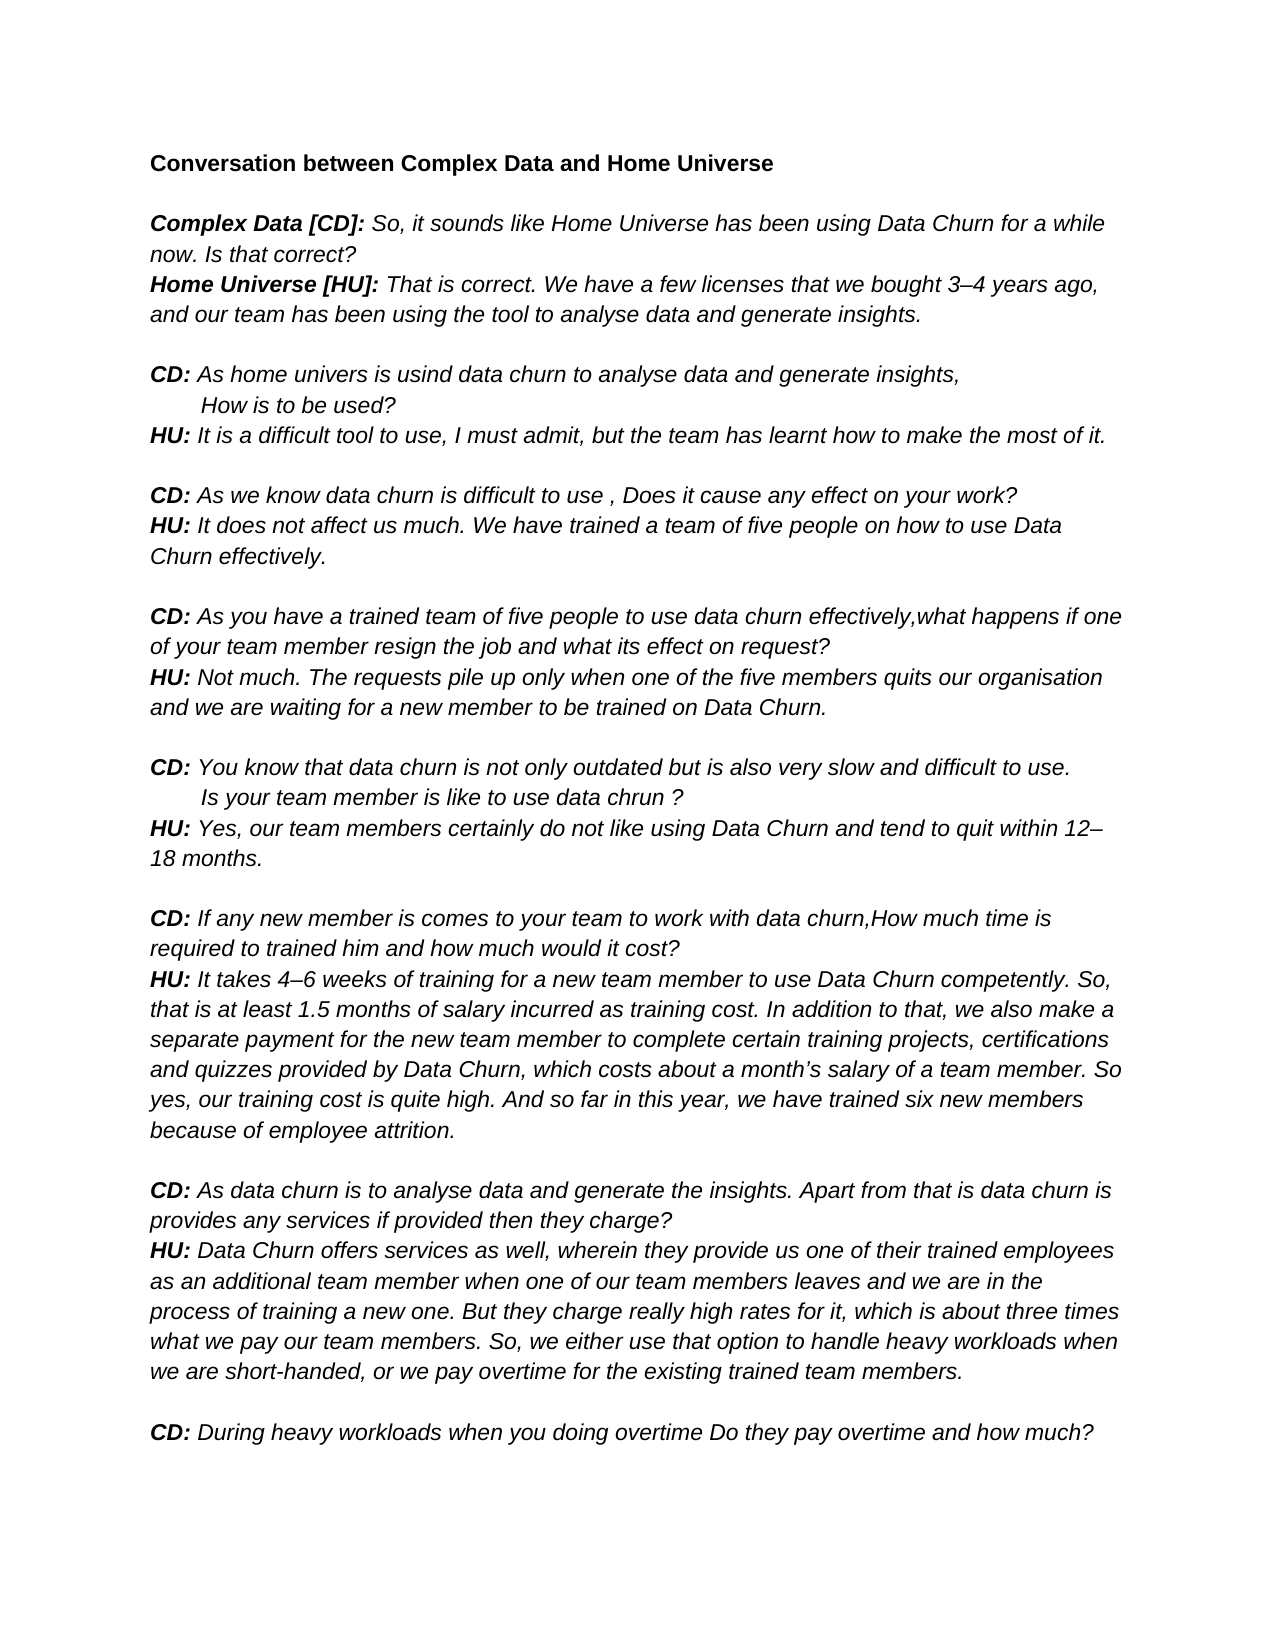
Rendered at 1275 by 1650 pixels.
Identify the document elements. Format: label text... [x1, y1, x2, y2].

text CD: During heavy workloads when you doing overtime Do they pay overtime and how much? [150, 1419, 1125, 1445]
text HU: It does not affect us much. We have trained a team of five people on how to use Data Churn effectively. [150, 512, 1125, 569]
text CD: As home univers is usind data churn to analyse data and generate insights, [150, 361, 1125, 388]
text HU: Not much. The requests pile up only when one of the five members quits our organisation and we are waiting for a new member to be trained on Data Churn. [150, 663, 1125, 720]
text CD: As we know data churn is difficult to use , Does it cause any effect on your work? [150, 482, 1125, 509]
text Complex Data [CD]: So, it sounds like Home Universe has been using Data Churn for a while now. Is that correct? [150, 210, 1125, 267]
text Is your team member is like to use data chrun ? [150, 784, 1125, 811]
text CD: As you have a trained team of five people to use data churn effectively,what happens if one of your team member resign the job and what its effect on request? [150, 603, 1125, 660]
text CD: You know that data churn is not only outdated but is also very slow and difficult to use. [150, 754, 1125, 781]
text HU: It is a difficult tool to use, I must admit, but the team has learnt how to make the most of it. [150, 422, 1125, 448]
text CD: If any new member is comes to your team to work with data churn,How much time is required to trained him and how much would it cost? [150, 905, 1125, 962]
text Conversation between Complex Data and Home Universe [150, 150, 1125, 176]
text Home Universe [HU]: That is correct. We have a few licenses that we bought 3–4 years ago, and our team has been using the tool to analyse data and generate insights. [150, 271, 1125, 327]
text HU: Data Churn offers services as well, wherein they provide us one of their trained employees as an additional team member when one of our team members leaves and we are in the process of training a new one. But they charge really high rates for it, which is about three times what we pay our team members. So, we either use that option to handle heavy workloads when we are short-handed, or we pay overtime for the existing trained team members. [150, 1237, 1125, 1385]
text HU: Yes, our team members certainly do not like using Data Churn and tend to quit within 12–18 months. [150, 814, 1125, 871]
text HU: It takes 4–6 weeks of training for a new team member to use Data Churn competently. So, that is at least 1.5 months of salary incurred as training cost. In addition to that, we also make a separate payment for the new team member to complete certain training projects, certifications and quizzes provided by Data Churn, which costs about a month’s salary of a team member. So yes, our training cost is quite high. And so far in this year, we have trained six new members because of employee attrition. [150, 966, 1125, 1143]
text CD: As data churn is to analyse data and generate the insights. Apart from that is data churn is provides any services if provided then they charge? [150, 1177, 1125, 1234]
text How is to be used? [150, 392, 1125, 418]
